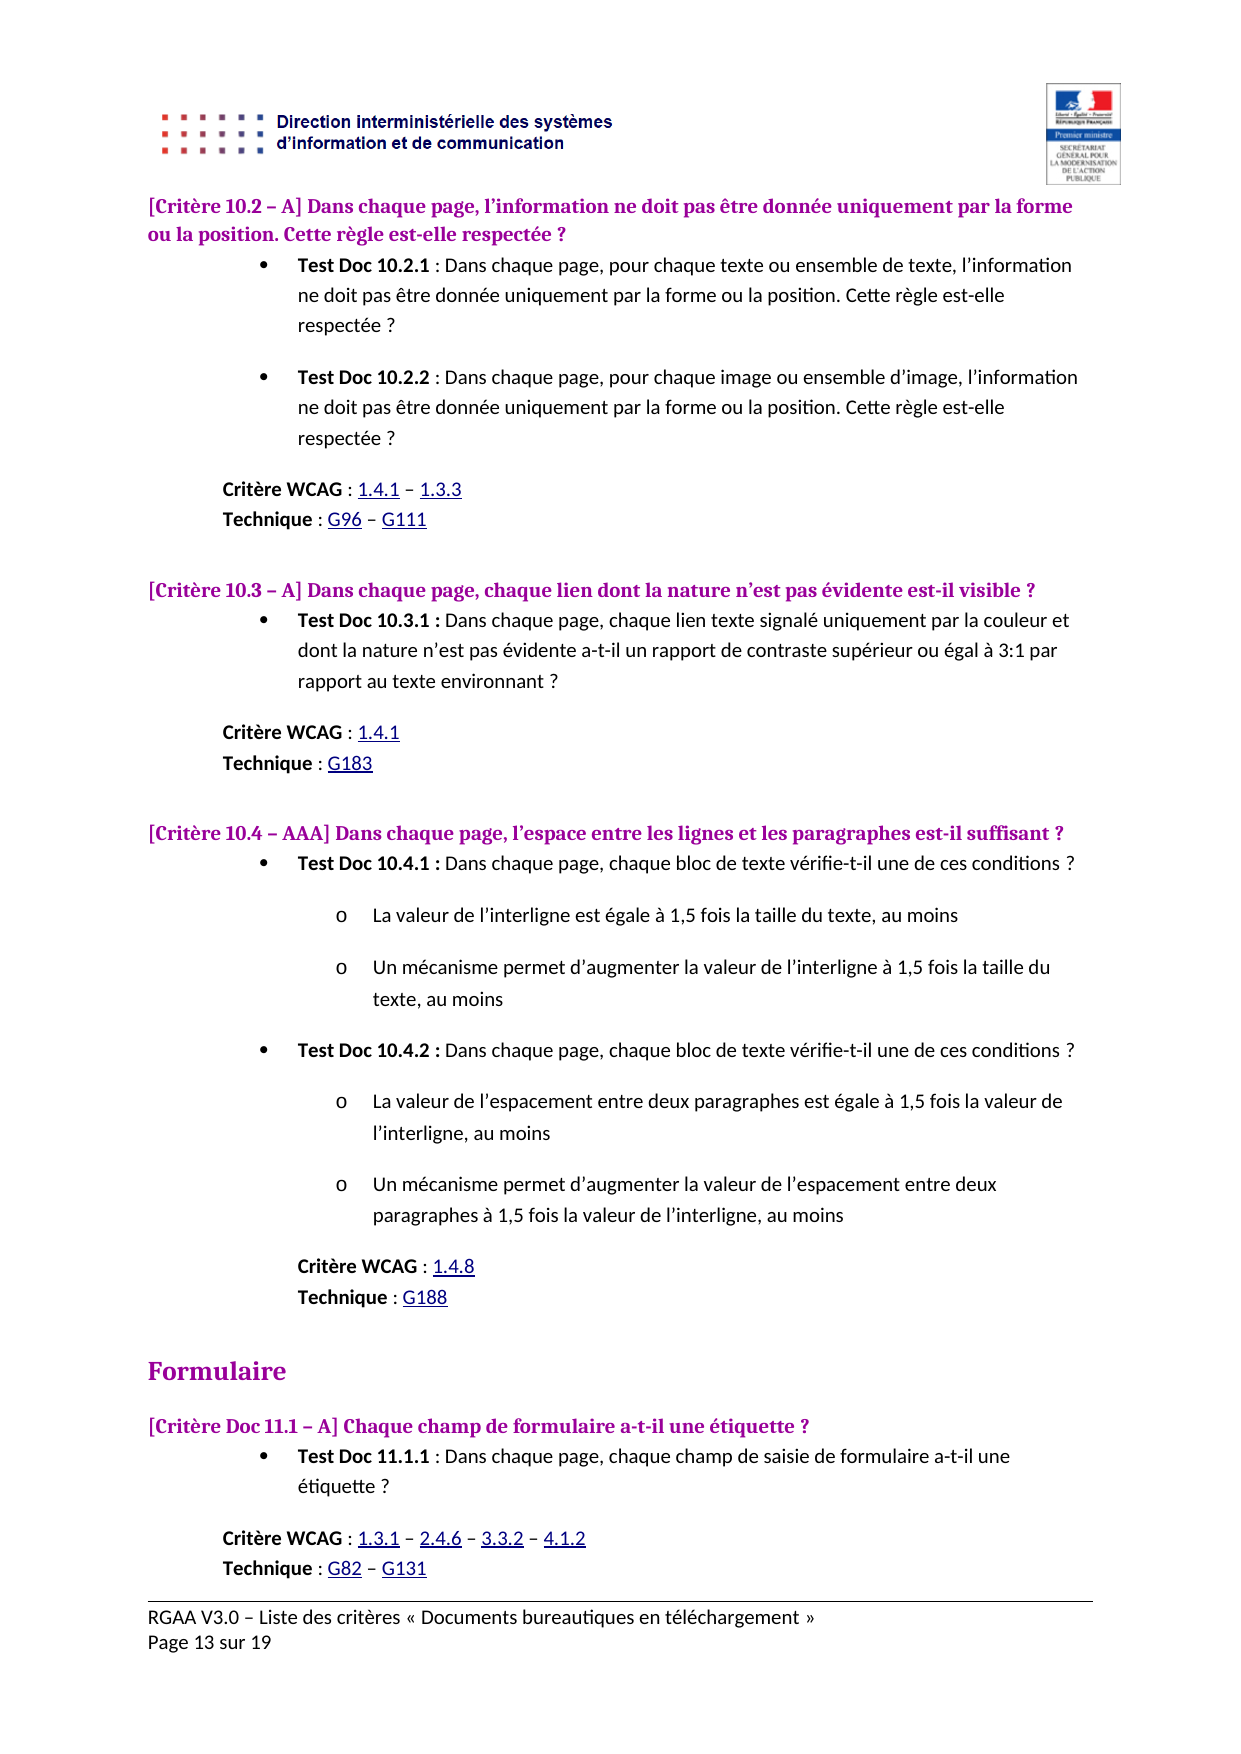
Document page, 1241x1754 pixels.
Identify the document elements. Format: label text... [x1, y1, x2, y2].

list Critère WCAG : 1.4.1 – 1.3.3 Technique : G96 – G111 [223, 476, 1093, 532]
list Test Doc 10.2.2 : Dans chaque page, pour chaque image ou ensemble d’image, l’information ne doit pas être donnée uniquement par la forme ou la position. Cette règle est-elle respectée ? [260, 364, 1093, 450]
list Test Doc 11.1.1 : Dans chaque page, chaque champ de saisie de formulaire a-t-il une étiquette ? [260, 1443, 1093, 1499]
subtitle [Critère Doc 11.1 – A] Chaque champ de formulaire a-t-il une étiquette ? [148, 1414, 1093, 1438]
subtitle Formulaire [148, 1356, 1093, 1387]
list Test Doc 10.3.1 : Dans chaque page, chaque lien texte signalé uniquement par la couleur et dont la nature n’est pas évidente a-t-il un rapport de contraste supérieur ou égal à 3:1 par rapport au texte environnant ? [260, 607, 1093, 693]
list Critère WCAG : 1.4.1 Technique : G183 [223, 719, 1093, 775]
subtitle [Critère 10.4 – AAA] Dans chaque page, l’espace entre les lignes et les paragraphes est-il suffisant ? [148, 822, 1093, 846]
list Critère WCAG : 1.4.8 Technique : G188 [260, 1254, 1093, 1309]
list Un mécanisme permet d’augmenter la valeur de l’espacement entre deux paragraphes à 1,5 fois la valeur de l’interligne, au moins [335, 1171, 1093, 1228]
list La valeur de l’interligne est égale à 1,5 fois la taille du texte, au moins [335, 902, 1093, 928]
list Un mécanisme permet d’augmenter la valeur de l’interligne à 1,5 fois la taille du texte, au moins [335, 954, 1093, 1011]
subtitle [Critère 10.3 – A] Dans chaque page, chaque lien dont la nature n’est pas évidente est-il visible ? [148, 578, 1093, 602]
subtitle [Critère 10.2 – A] Dans chaque page, l’information ne doit pas être donnée uniquement par la forme ou la position. Cette règle est-elle respectée ? [148, 195, 1093, 247]
list Test Doc 10.4.1 : Dans chaque page, chaque bloc de texte vérifie-t-il une de ces conditions ? [260, 851, 1093, 876]
list Critère WCAG : 1.3.1 – 2.4.6 – 3.3.2 – 4.1.2 Technique : G82 – G131 [223, 1525, 1093, 1581]
list Test Doc 10.4.2 : Dans chaque page, chaque bloc de texte vérifie-t-il une de ces conditions ? [260, 1037, 1093, 1062]
list Test Doc 10.2.1 : Dans chaque page, pour chaque texte ou ensemble de texte, l’information ne doit pas être donnée uniquement par la forme ou la position. Cette règle est-elle respectée ? [260, 252, 1093, 338]
picture [147, 73, 1129, 195]
list La valeur de l’espacement entre deux paragraphes est égale à 1,5 fois la valeur de l’interligne, au moins [335, 1088, 1093, 1145]
